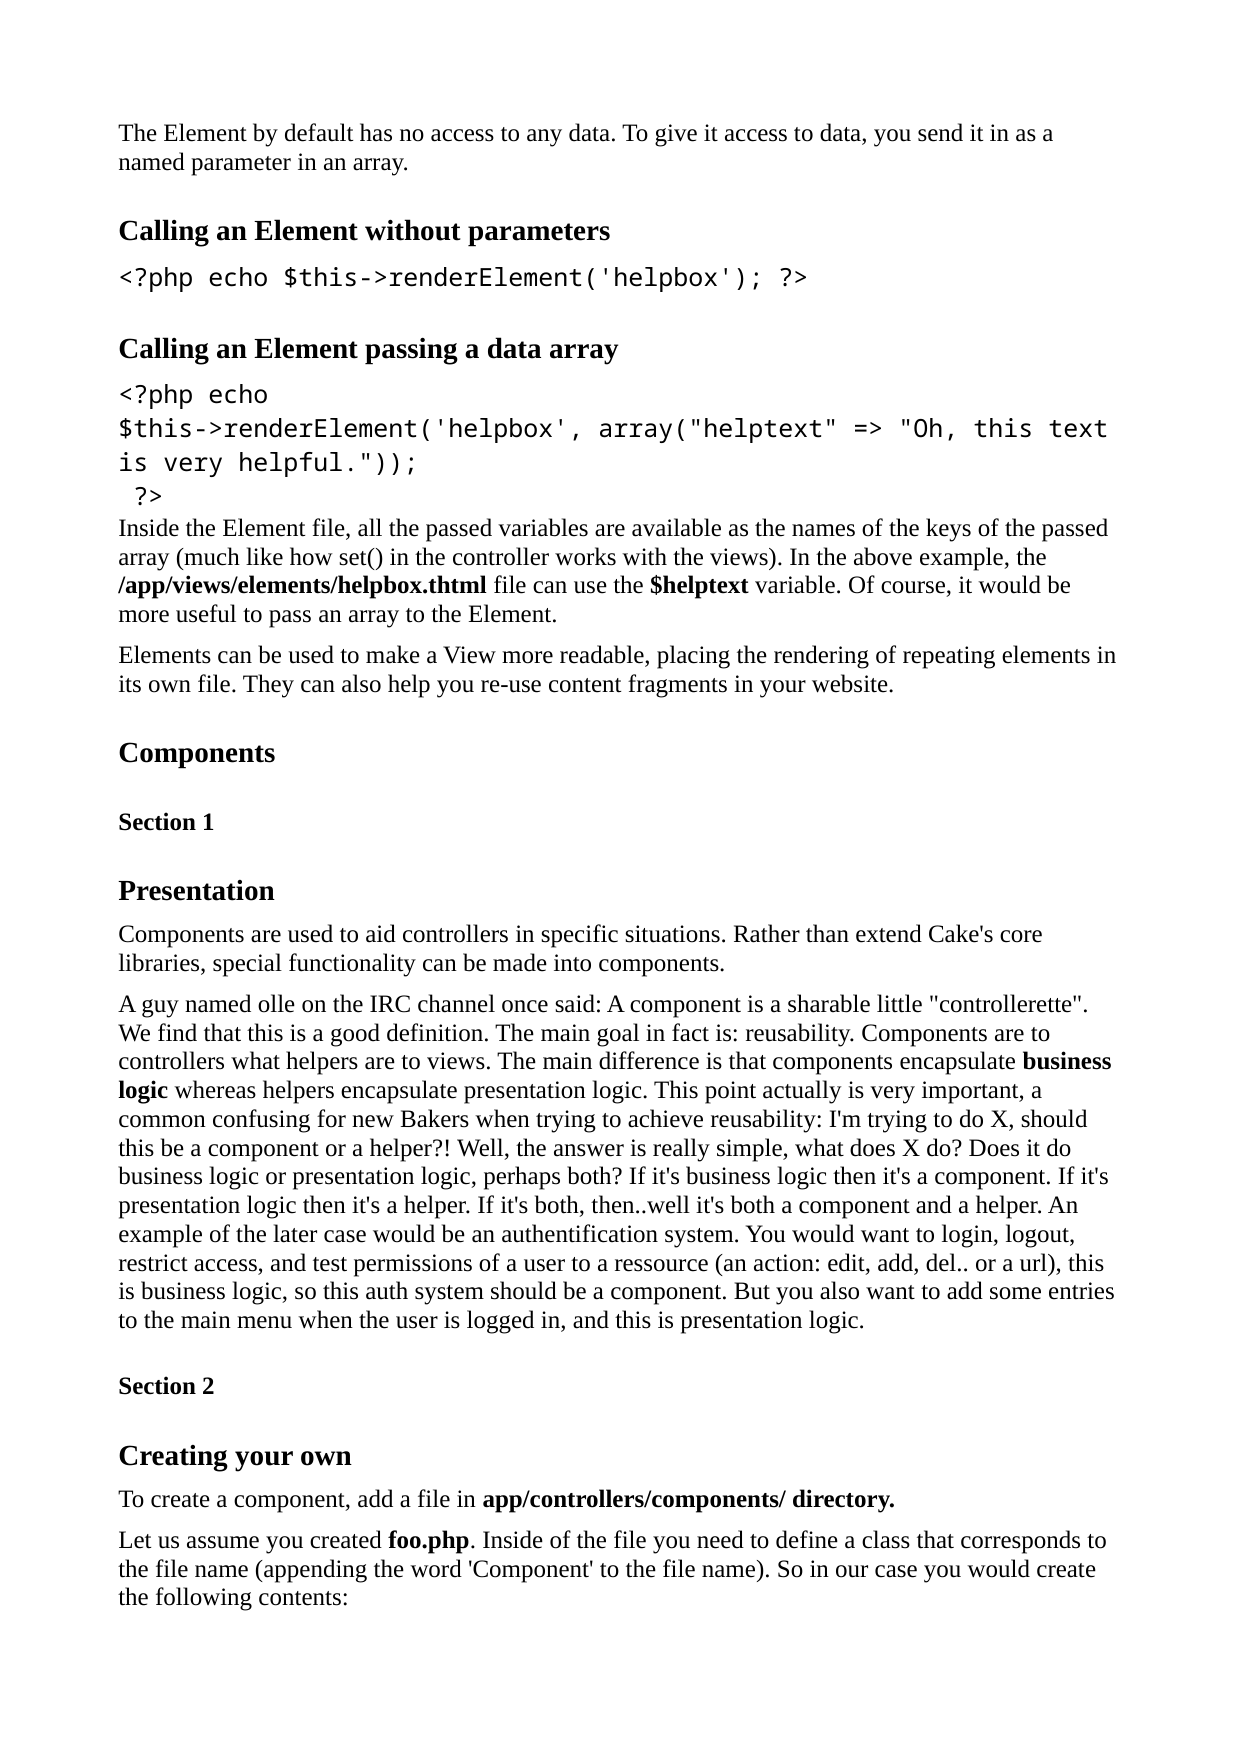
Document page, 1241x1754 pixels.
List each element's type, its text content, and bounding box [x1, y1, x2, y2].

subtitle Creating your own [118, 1438, 1122, 1471]
text Elements can be used to make a View more readable, placing the rendering of repeating elements in its own file. They can also help you re-use content fragments in your website. [118, 641, 1122, 698]
text Components are used to aid controllers in specific situations. Rather than extend Cake's core libraries, special functionality can be made into components. [118, 919, 1122, 976]
subtitle Components [118, 736, 1122, 769]
subtitle Section 2 [118, 1371, 1122, 1400]
text Inside the Element file, all the passed variables are available as the names of the keys of the passed array (much like how set() in the controller works with the views). In the above example, the /app/views/elements/helpbox.thtml file can use the $helptext variable. Of course, it would be more useful to pass an array to the Element. [118, 513, 1122, 628]
subtitle Section 1 [118, 807, 1122, 835]
text <?php echo $this->renderElement('helpbox', array("helptext" => "Oh, this text is very helpful.")); ?> [118, 377, 1122, 513]
text The Element by default has no access to any data. To give it access to data, you send it in as a named parameter in an array. [118, 118, 1122, 176]
text To create a component, add a file in app/controllers/components/ directory. [118, 1484, 1122, 1512]
subtitle Calling an Element passing a data array [118, 331, 1122, 364]
subtitle Presentation [118, 873, 1122, 906]
text Let us assume you created foo.php. Inside of the file you need to define a class that corresponds to the file name (appending the word 'Component' to the file name). So in our case you would create the following contents: [118, 1525, 1122, 1611]
text <?php echo $this->renderElement('helpbox'); ?> [118, 259, 1122, 293]
subtitle Calling an Element without parameters [118, 213, 1122, 247]
text A guy named olle on the IRC channel once said: A component is a sharable little "controllerette". We find that this is a good definition. The main goal in fact is: reusability. Components are to controllers what helpers are to views. The main difference is that components encapsulate business logic whereas helpers encapsulate presentation logic. This point actually is very important, a common confusing for new Bakers when trying to achieve reusability: I'm trying to do X, should this be a component or a helper?! Well, the answer is really simple, what does X do? Does it do business logic or presentation logic, perhaps both? If it's business logic then it's a component. If it's presentation logic then it's a helper. If it's both, then..well it's both a component and a helper. An example of the later case would be an authentification system. You would want to login, logout, restrict access, and test permissions of a user to a ressource (an action: edit, add, del.. or a url), this is business logic, so this auth system should be a component. But you also want to add some entries to the main menu when the user is logged in, and this is presentation logic. [118, 989, 1122, 1334]
